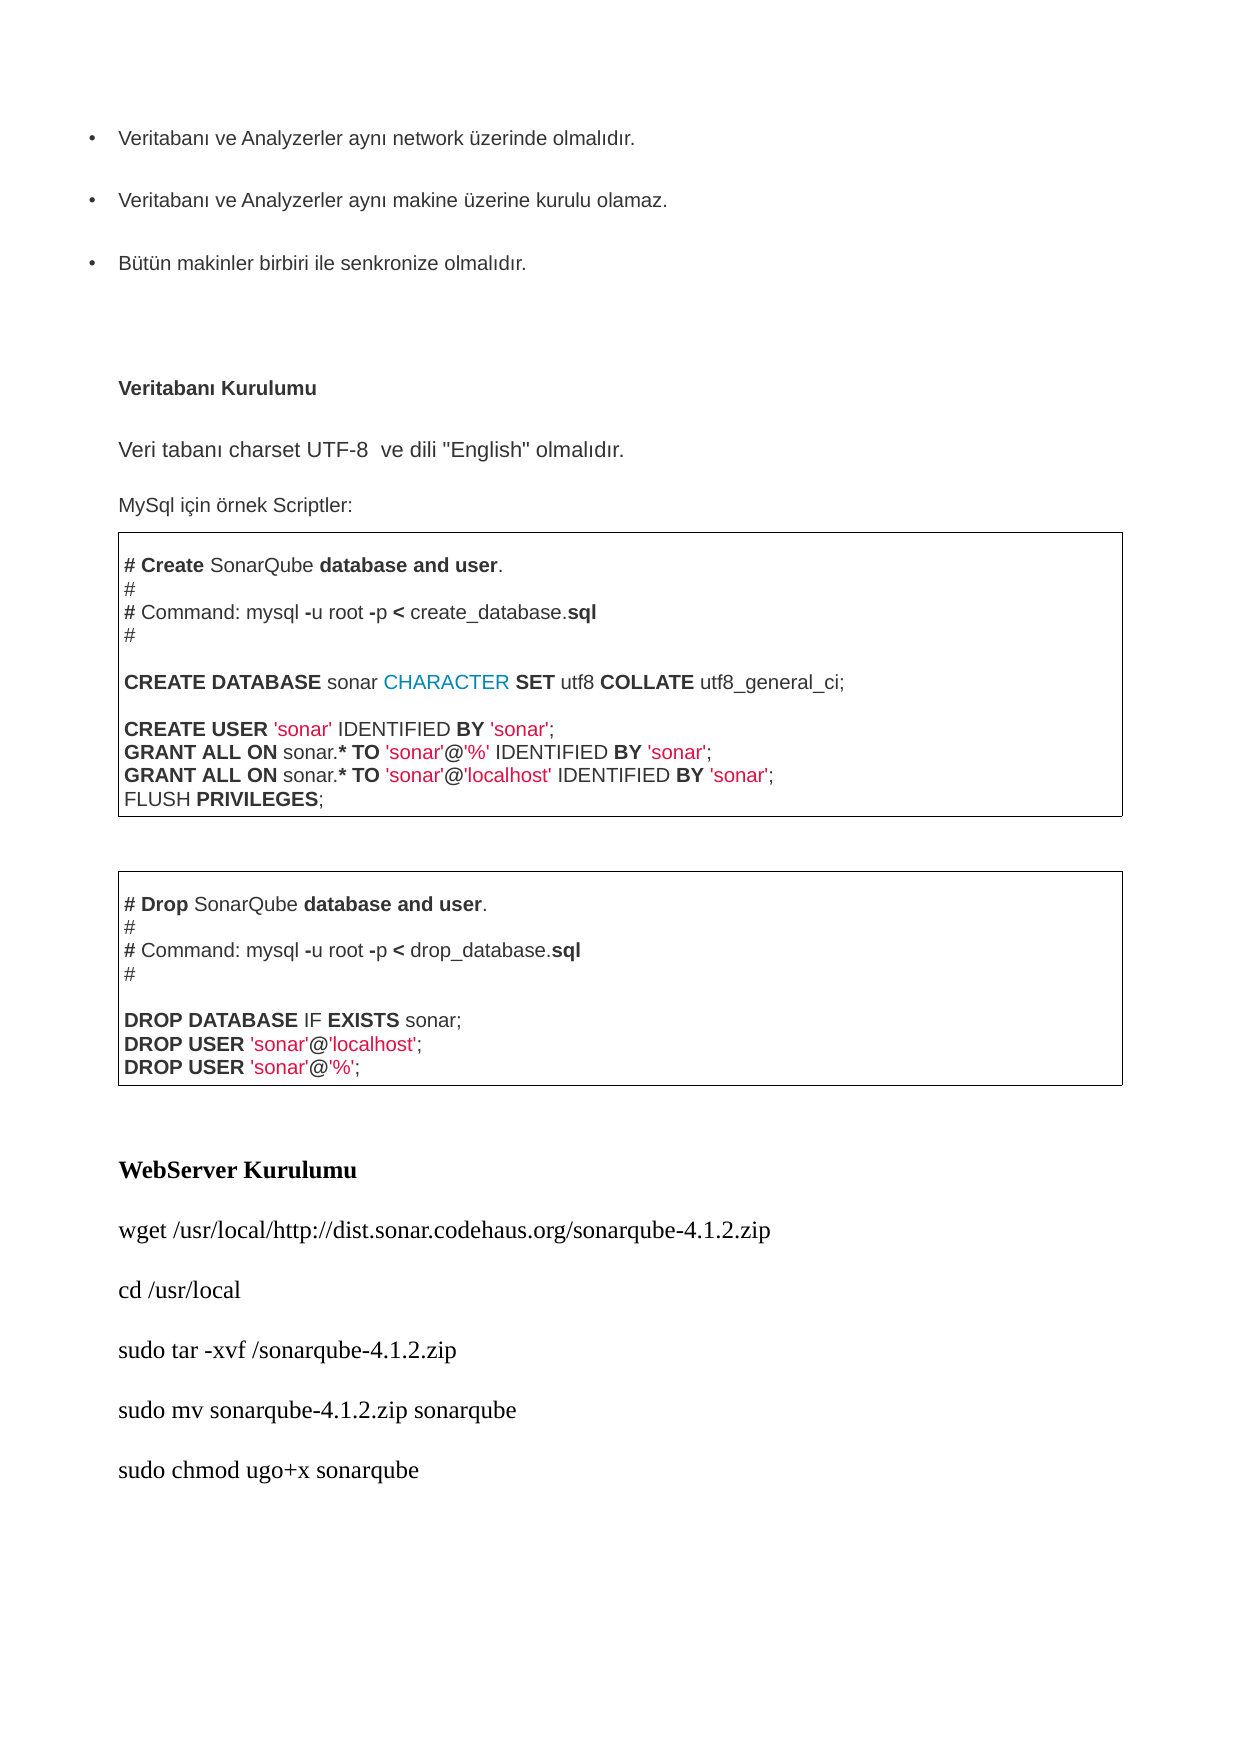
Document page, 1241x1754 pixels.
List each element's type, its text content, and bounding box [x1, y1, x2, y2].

subtitle Veritabanı Kurulumu [118, 368, 1122, 399]
text cd /usr/local [118, 1275, 1122, 1304]
text sudo tar -xvf /sonarqube-4.1.2.zip [118, 1335, 1122, 1364]
text Veri tabanı charset UTF-8 ve dili "English" olmalıdır. [118, 431, 1122, 462]
text MySql için örnek Scriptler: [118, 493, 1122, 516]
list Bütün makinler birbiri ile senkronize olmalıdır. [118, 243, 1122, 274]
text wget /usr/local/http://dist.sonar.codehaus.org/sonarqube-4.1.2.zip [118, 1215, 1122, 1244]
text sudo chmod ugo+x sonarqube [118, 1455, 1122, 1484]
list Veritabanı ve Analyzerler aynı makine üzerine kurulu olamaz. [118, 181, 1122, 212]
table_header # Drop SonarQube database and user. # # Command: mysql -u root -p < drop_database.sql # DROP DATABASE IF EXISTS sonar; DROP USER 'sonar'@'localhost'; DROP USER 'sonar'@'%'; [119, 872, 1122, 1085]
table_header # Create SonarQube database and user. # # Command: mysql -u root -p < create_database.sql # CREATE DATABASE sonar CHARACTER SET utf8 COLLATE utf8_general_ci; CREATE USER 'sonar' IDENTIFIED BY 'sonar'; GRANT ALL ON sonar.* TO 'sonar'@'%' IDENTIFIED BY 'sonar'; GRANT ALL ON sonar.* TO 'sonar'@'localhost' IDENTIFIED BY 'sonar'; FLUSH PRIVILEGES; [119, 533, 1122, 816]
list Veritabanı ve Analyzerler aynı network üzerinde olmalıdır. [118, 118, 1122, 149]
text sudo mv sonarqube-4.1.2.zip sonarqube [118, 1395, 1122, 1424]
subtitle WebServer Kurulumu [118, 1155, 1122, 1184]
